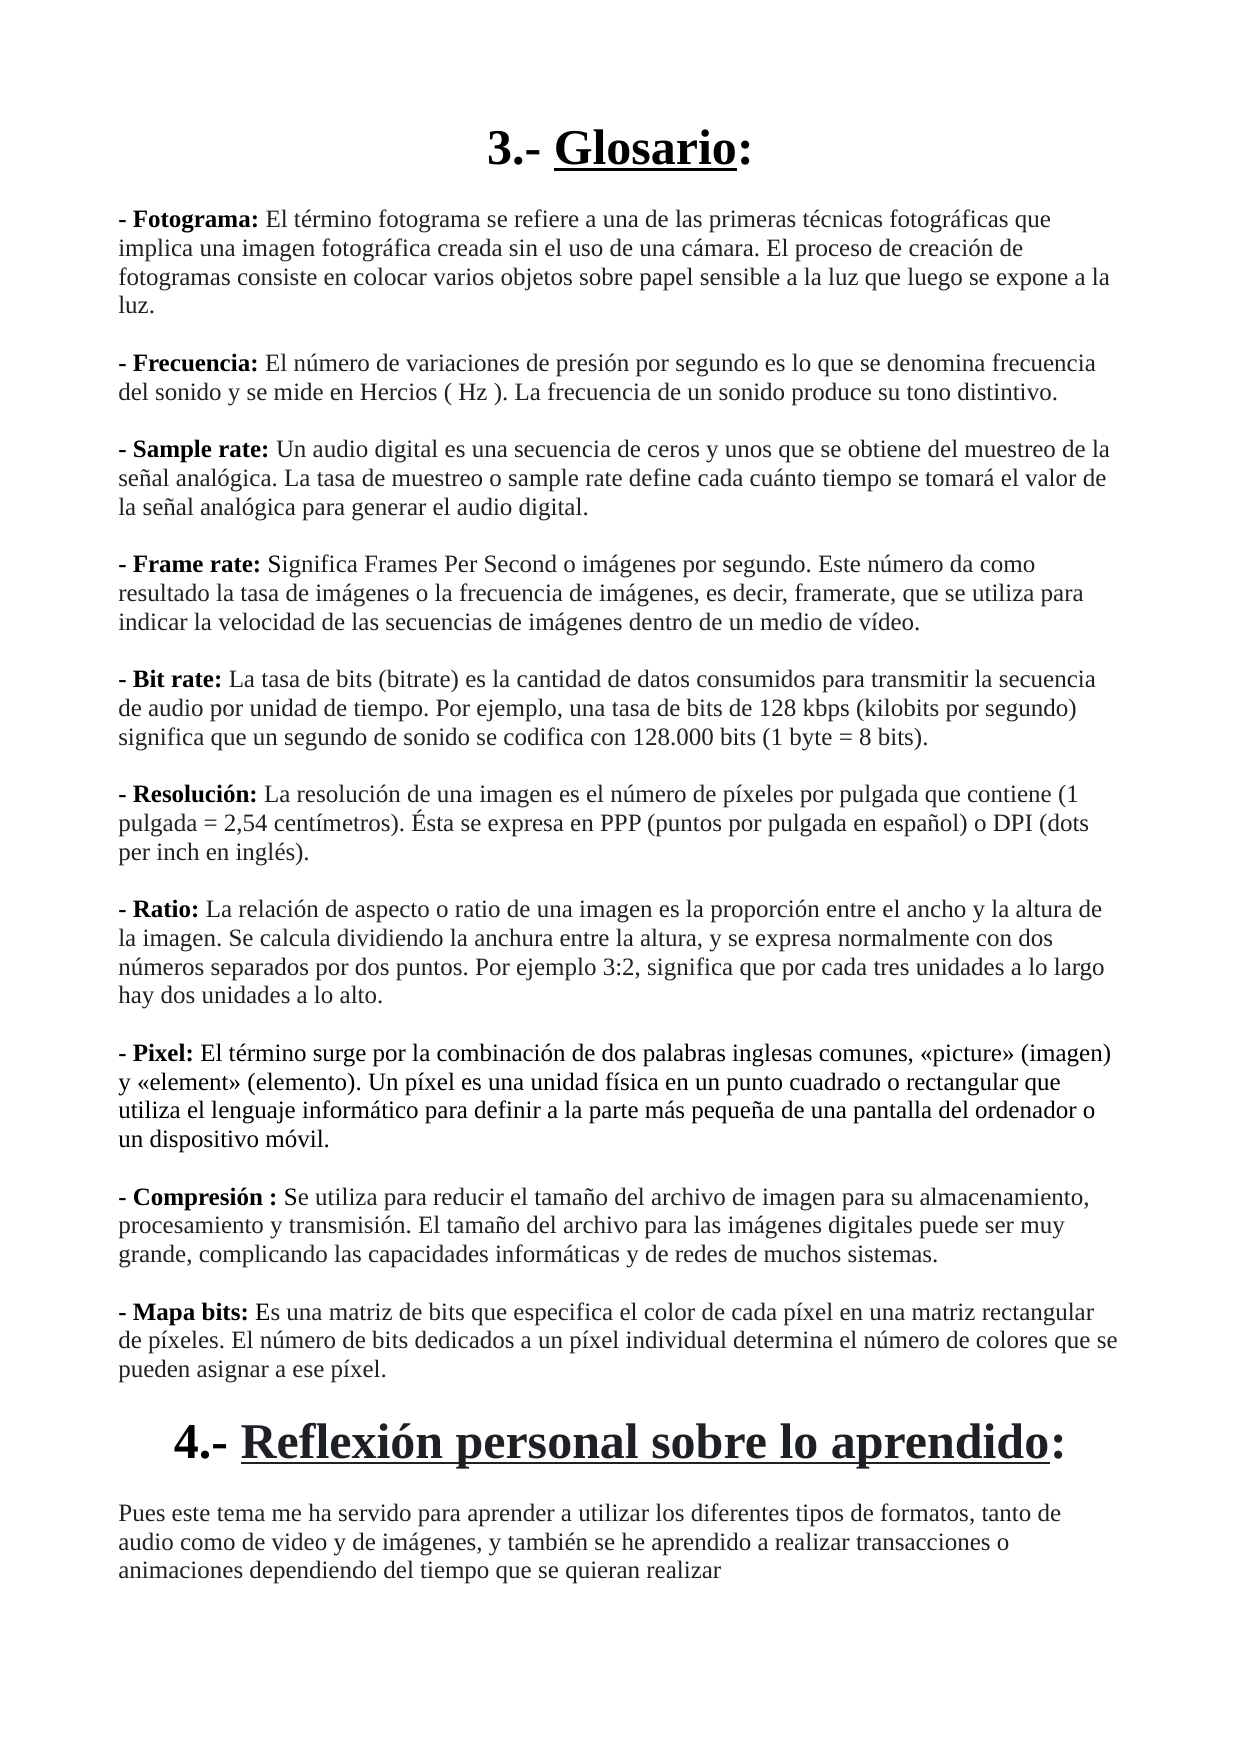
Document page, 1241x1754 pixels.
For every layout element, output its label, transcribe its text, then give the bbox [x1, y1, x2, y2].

text - Frecuencia: El número de variaciones de presión por segundo es lo que se denomina frecuencia del sonido y se mide en Hercios ( Hz ). La frecuencia de un sonido produce su tono distintivo. [118, 348, 1122, 406]
text 4.- Reflexión personal sobre lo aprendido: [118, 1412, 1122, 1469]
text - Fotograma: El término fotograma se refiere a una de las primeras técnicas fotográficas que implica una imagen fotográfica creada sin el uso de una cámara. El proceso de creación de fotogramas consiste en colocar varios objetos sobre papel sensible a la luz que luego se expone a la luz. [118, 204, 1122, 319]
text - Mapa bits: Es una matriz de bits que especifica el color de cada píxel en una matriz rectangular de píxeles. El número de bits dedicados a un píxel individual determina el número de colores que se pueden asignar a ese píxel. [118, 1297, 1122, 1383]
text - Ratio: La relación de aspecto o ratio de una imagen es la proporción entre el ancho y la altura de la imagen. Se calcula dividiendo la anchura entre la altura, y se expresa normalmente con dos números separados por dos puntos. Por ejemplo 3:2, significa que por cada tres unidades a lo largo hay dos unidades a lo alto. [118, 894, 1122, 1009]
text - Frame rate: Significa Frames Per Second o imágenes por segundo. Este número da como resultado la tasa de imágenes o la frecuencia de imágenes, es decir, framerate, que se utiliza para indicar la velocidad de las secuencias de imágenes dentro de un medio de vídeo. [118, 549, 1122, 636]
text - Resolución: La resolución de una imagen es el número de píxeles por pulgada que contiene (1 pulgada = 2,54 centímetros). Ésta se expresa en PPP (puntos por pulgada en español) o DPI (dots per inch en inglés). [118, 779, 1122, 866]
text - Sample rate: Un audio digital es una secuencia de ceros y unos que se obtiene del muestreo de la señal analógica. La tasa de muestreo o sample rate define cada cuánto tiempo se tomará el valor de la señal analógica para generar el audio digital. [118, 434, 1122, 521]
text - Pixel: El término surge por la combinación de dos palabras inglesas comunes, «picture» (imagen) y «element» (elemento). Un píxel es una unidad física en un punto cuadrado o rectangular que utiliza el lenguaje informático para definir a la parte más pequeña de una pantalla del ordenador o un dispositivo móvil. [118, 1038, 1122, 1153]
text - Compresión : Se utiliza para reducir el tamaño del archivo de imagen para su almacenamiento, procesamiento y transmisión. El tamaño del archivo para las imágenes digitales puede ser muy grande, complicando las capacidades informáticas y de redes de muchos sistemas. [118, 1182, 1122, 1268]
text Pues este tema me ha servido para aprender a utilizar los diferentes tipos de formatos, tanto de audio como de video y de imágenes, y también se he aprendido a realizar transacciones o animaciones dependiendo del tiempo que se quieran realizar [118, 1498, 1122, 1584]
text 3.- Glosario: [118, 118, 1122, 176]
text - Bit rate: La tasa de bits (bitrate) es la cantidad de datos consumidos para transmitir la secuencia de audio por unidad de tiempo. Por ejemplo, una tasa de bits de 128 kbps (kilobits por segundo) significa que un segundo de sonido se codifica con 128.000 bits (1 byte = 8 bits). [118, 664, 1122, 751]
